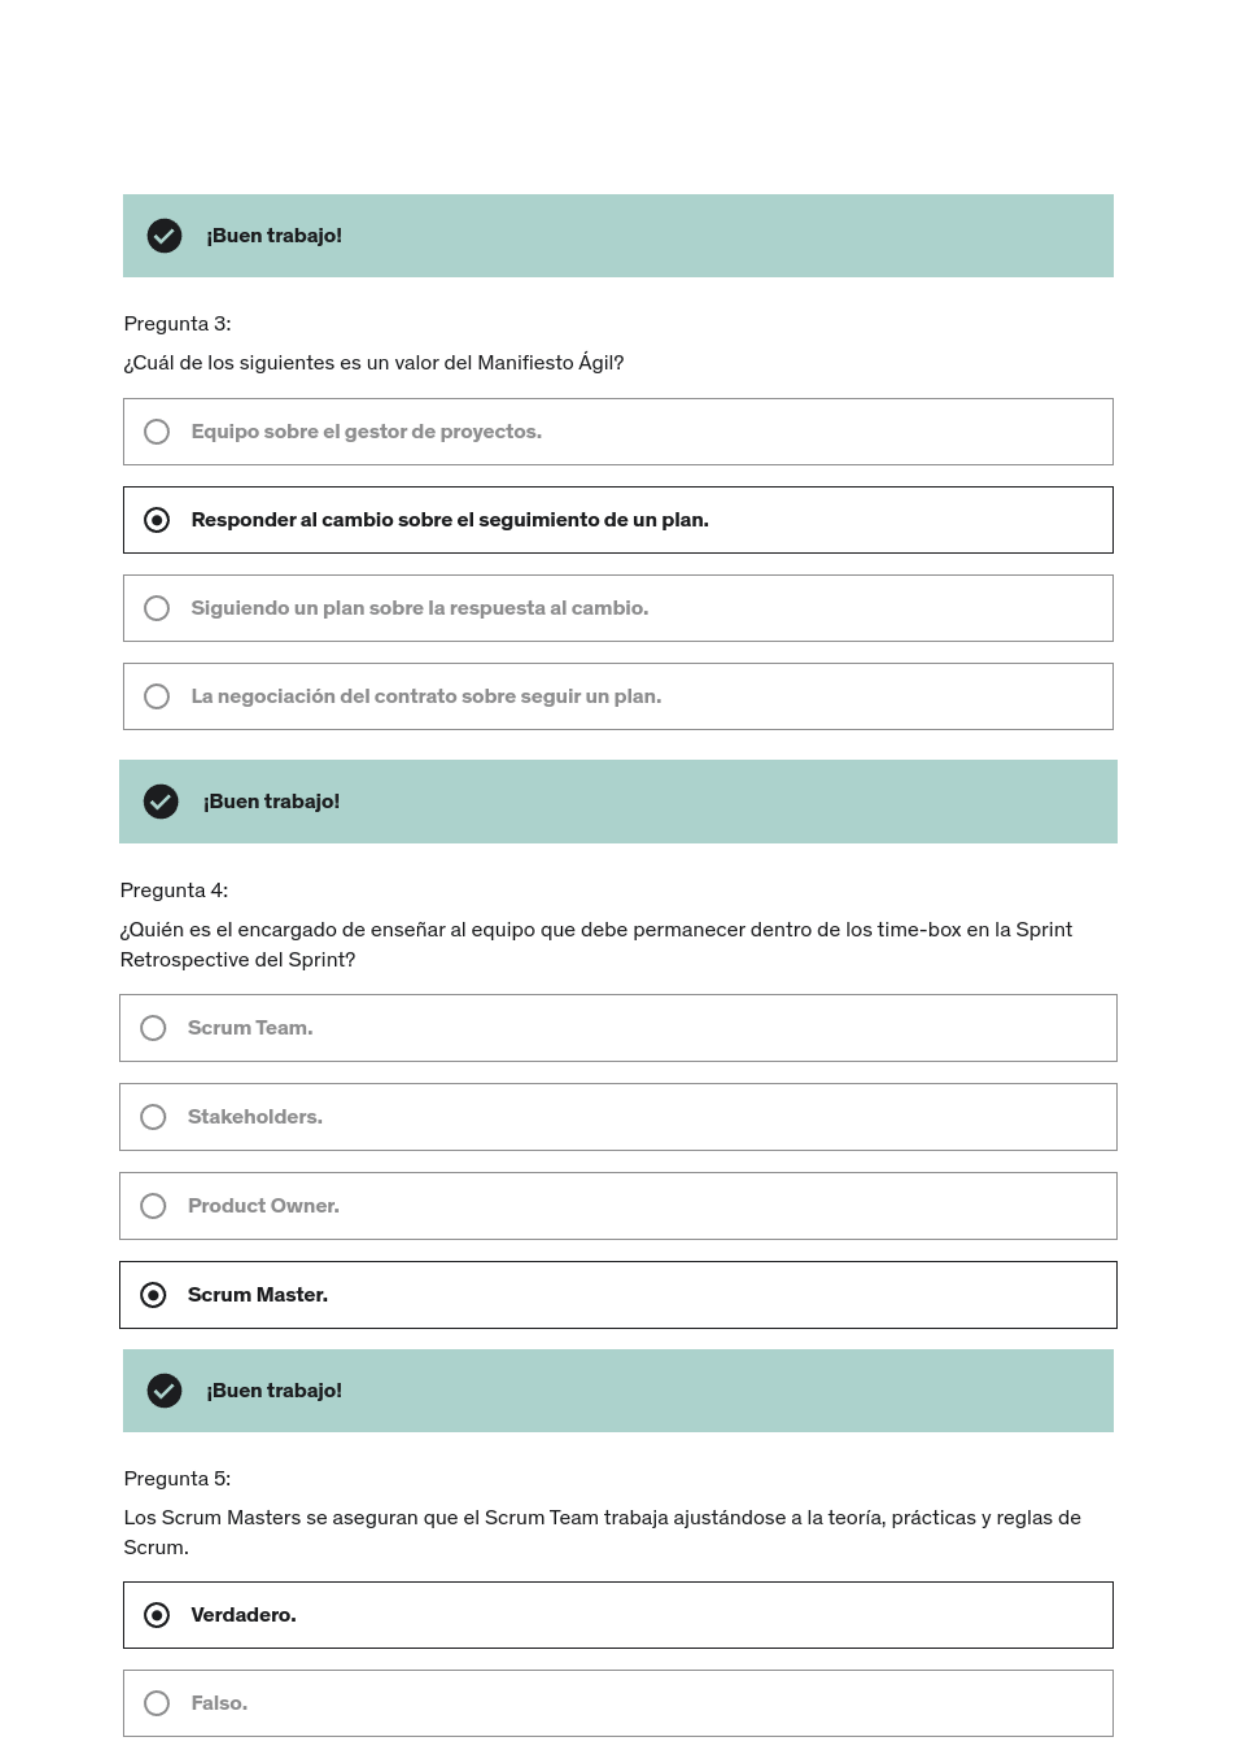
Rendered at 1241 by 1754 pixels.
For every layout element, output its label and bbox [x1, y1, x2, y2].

picture [118, 185, 1123, 742]
picture [118, 752, 1123, 1337]
picture [118, 1339, 1123, 1754]
